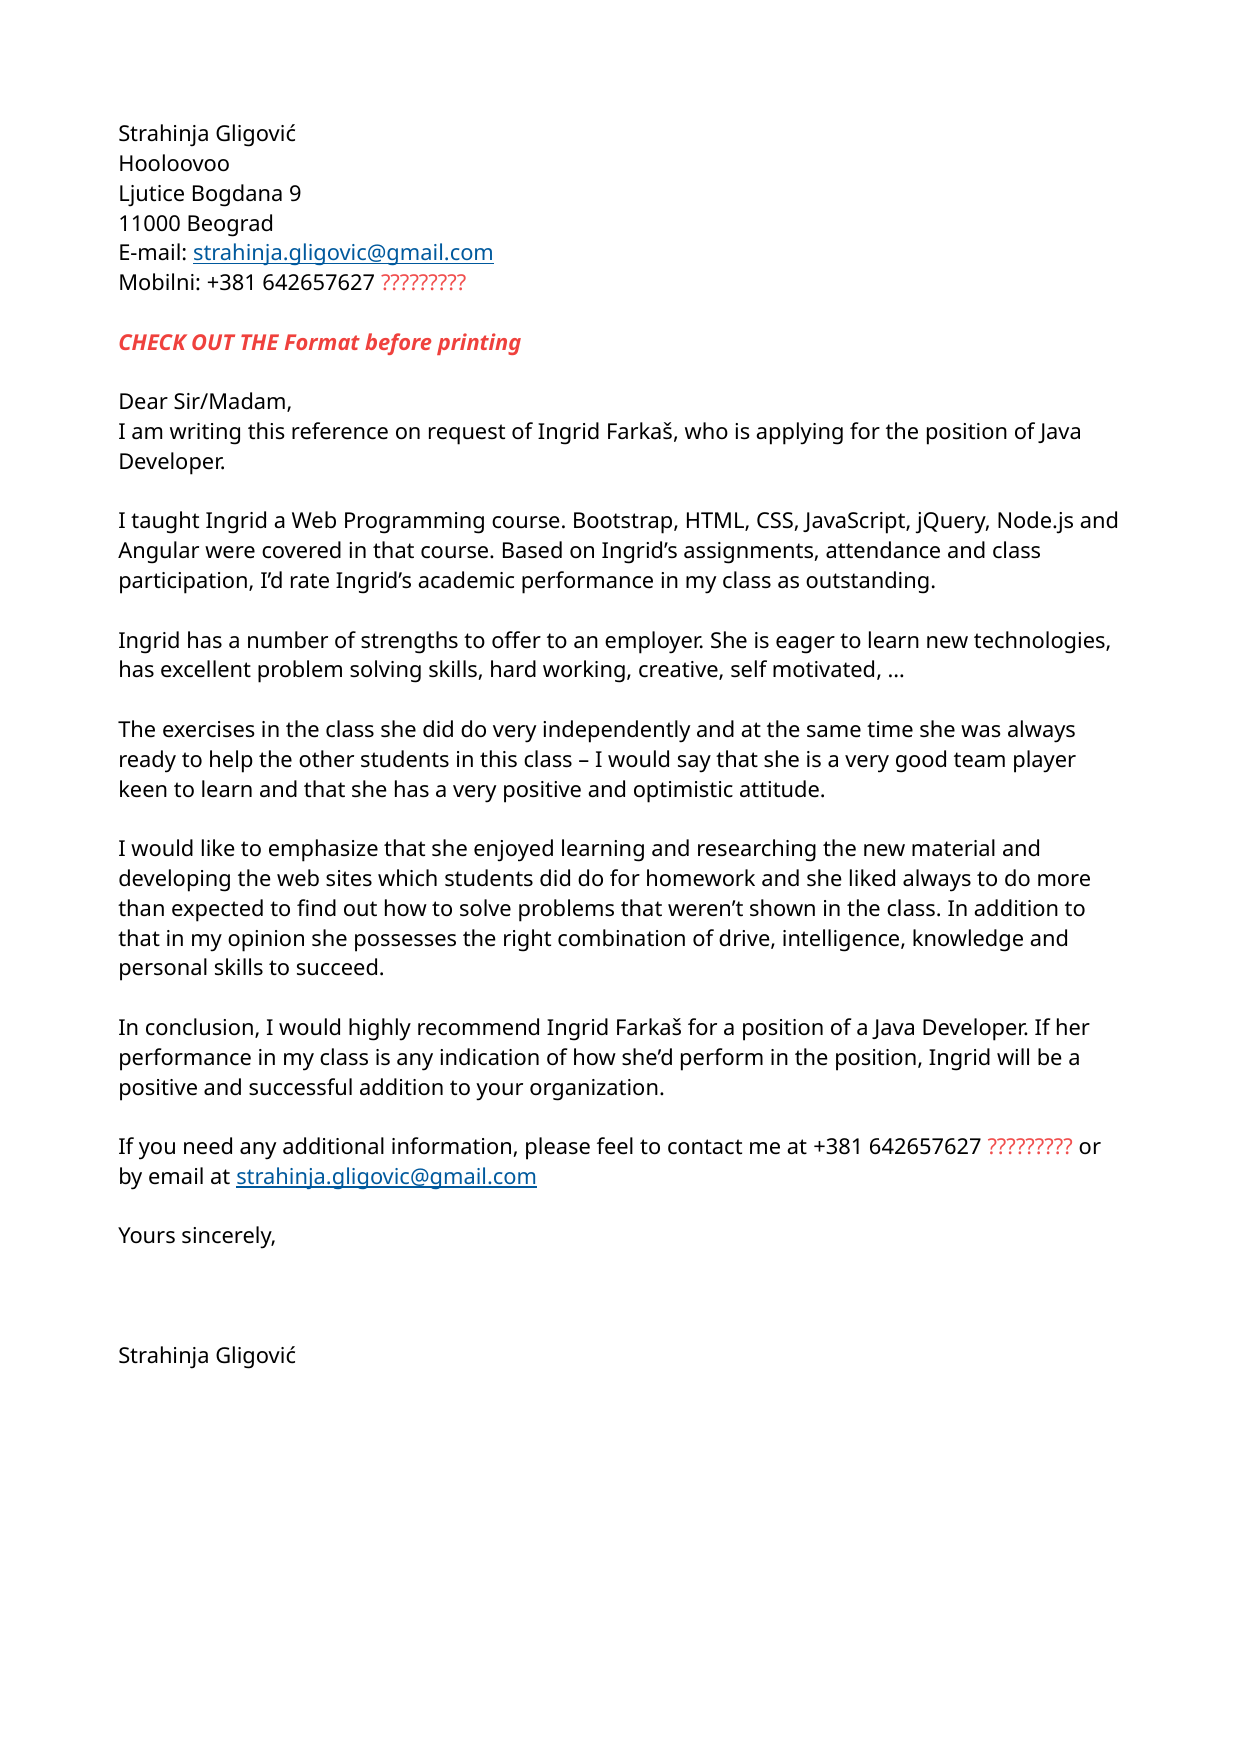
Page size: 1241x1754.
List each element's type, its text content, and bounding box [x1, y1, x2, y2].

text If you need any additional information, please feel to contact me at +381 642657627 ????????? or by email at strahinja.gligovic@gmail.com [118, 1131, 1122, 1191]
text I taught Ingrid a Web Programming course. Bootstrap, HTML, CSS, JavaScript, jQuery, Node.js and Angular were covered in that course. Based on Ingrid’s assignments, attendance and class participation, I’d rate Ingrid’s academic performance in my class as outstanding. [118, 505, 1122, 595]
text CHECK OUT THE Format before printing [118, 327, 1122, 356]
text Ljutice Bogdana 9 [118, 178, 1122, 207]
text Dear Sir/Madam, [118, 386, 1122, 416]
text Strahinja Gligović [118, 118, 1122, 148]
text In conclusion, I would highly recommend Ingrid Farkaš for a position of a Java Developer. If her performance in my class is any indication of how she’d perform in the position, Ingrid will be a positive and successful addition to your organization. [118, 1012, 1122, 1101]
text Ingrid has a number of strengths to offer to an employer. She is eager to learn new technologies, has excellent problem solving skills, hard working, creative, self motivated, … [118, 624, 1122, 684]
text The exercises in the class she did do very independently and at the same time she was always ready to help the other students in this class – I would say that she is a very good team player keen to learn and that she has a very positive and optimistic attitude. [118, 714, 1122, 803]
text Mobilni: +381 642657627 ????????? [118, 267, 1122, 297]
text E-mail: strahinja.gligovic@gmail.com [118, 237, 1122, 267]
text Yours sincerely, [118, 1220, 1122, 1250]
text Hooloovoo [118, 148, 1122, 178]
text Strahinja Gligović [118, 1339, 1122, 1369]
text I am writing this reference on request of Ingrid Farkaš, who is applying for the position of Java Developer. [118, 416, 1122, 476]
text I would like to emphasize that she enjoyed learning and researching the new material and developing the web sites which students did do for homework and she liked always to do more than expected to find out how to solve problems that weren’t shown in the class. In addition to that in my opinion she possesses the right combination of drive, intelligence, knowledge and personal skills to succeed. [118, 833, 1122, 982]
text 11000 Beograd [118, 207, 1122, 237]
